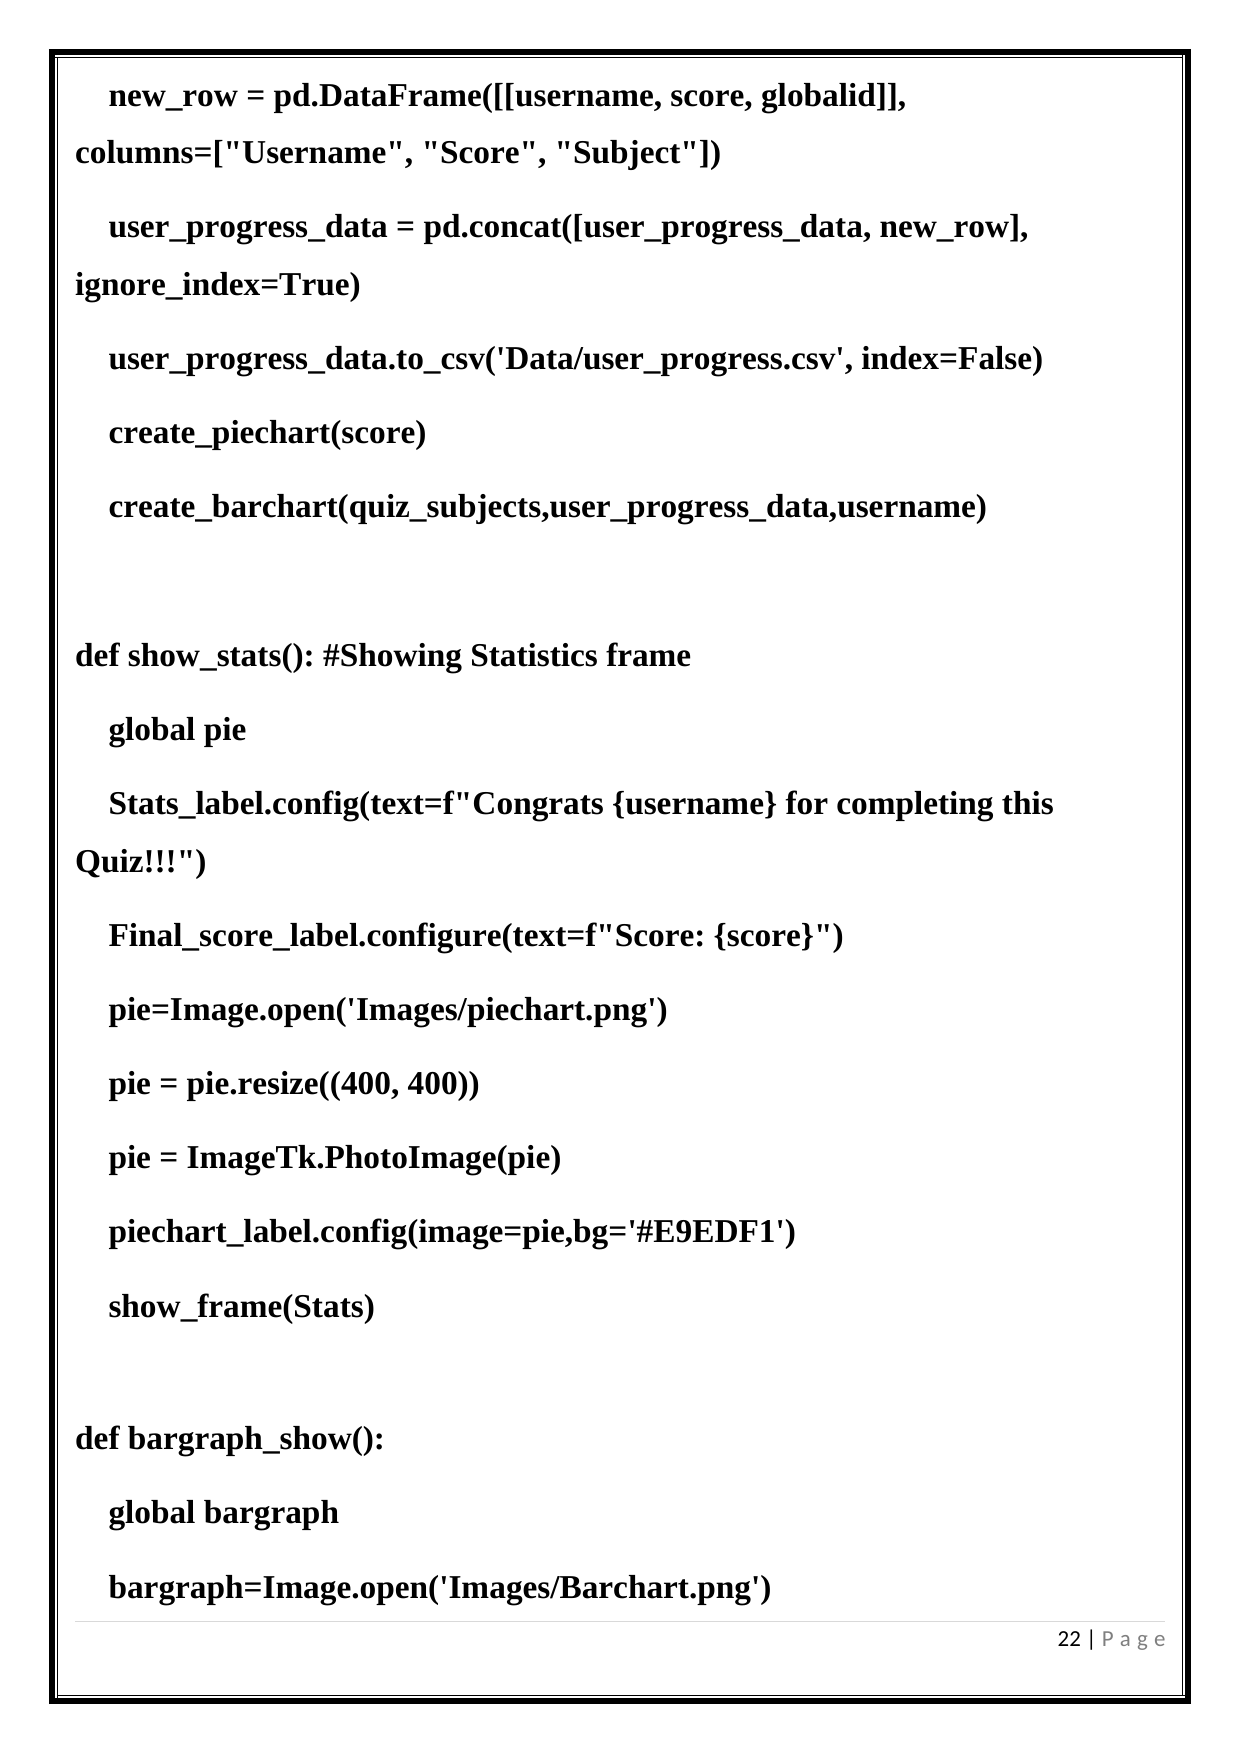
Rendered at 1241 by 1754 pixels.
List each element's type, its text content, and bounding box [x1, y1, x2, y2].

text pie = pie.resize((400, 400)) [75, 1063, 1165, 1102]
text global bargraph [75, 1493, 1165, 1531]
text global pie [75, 709, 1165, 747]
text Final_score_label.configure(text=f"Score: {score}") [75, 915, 1165, 953]
text def bargraph_show(): [75, 1419, 1165, 1457]
text pie=Image.open('Images/piechart.png') [75, 989, 1165, 1027]
text user_progress_data.to_csv('Data/user_progress.csv', index=False) [75, 338, 1165, 377]
text show_frame(Stats) [75, 1286, 1165, 1324]
text Stats_label.config(text=f"Congrats {username} for completing this Quiz!!!") [75, 783, 1165, 879]
text def show_stats(): #Showing Statistics frame [75, 635, 1165, 673]
text create_piechart(score) [75, 412, 1165, 451]
text piechart_label.config(image=pie,bg='#E9EDF1') [75, 1212, 1165, 1250]
text bargraph=Image.open('Images/Barchart.png') [75, 1567, 1165, 1605]
text user_progress_data = pd.concat([user_progress_data, new_row], ignore_index=True) [75, 207, 1165, 302]
text pie = ImageTk.PhotoImage(pie) [75, 1137, 1165, 1176]
text create_barchart(quiz_subjects,user_progress_data,username) [75, 487, 1165, 525]
text new_row = pd.DataFrame([[username, score, globalid]], columns=["Username", "Score", "Subject"]) [75, 75, 1165, 171]
